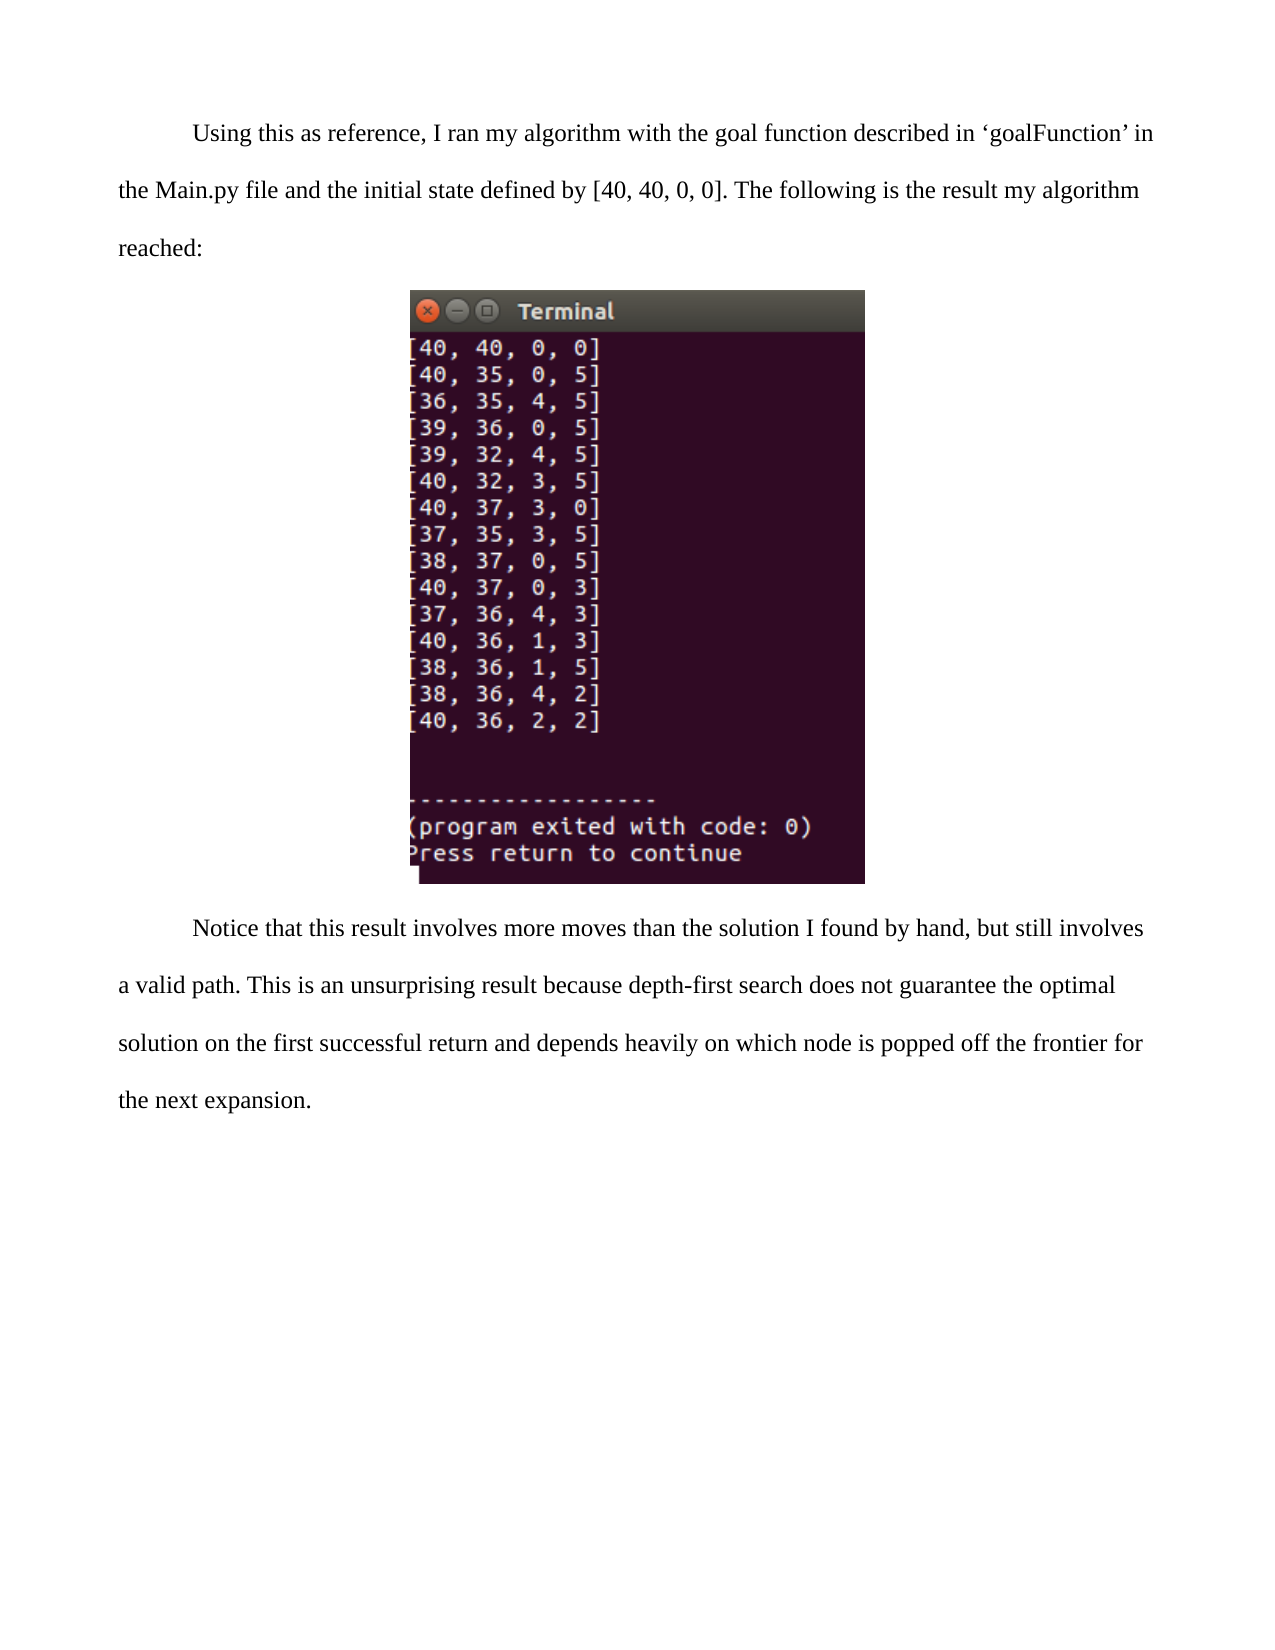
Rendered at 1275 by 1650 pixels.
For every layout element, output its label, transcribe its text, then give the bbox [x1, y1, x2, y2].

text Notice that this result involves more moves than the solution I found by hand, but still involves a valid path. This is an unsurprising result because depth-first search does not guarantee the optimal solution on the first successful return and depends heavily on which node is popped off the frontier for the next expansion. [118, 291, 1157, 1114]
picture [410, 290, 865, 884]
text Using this as reference, I ran my algorithm with the goal function described in ‘goalFunction’ in the Main.py file and the initial state defined by [40, 40, 0, 0]. The following is the result my algorithm reached: [118, 118, 1157, 262]
